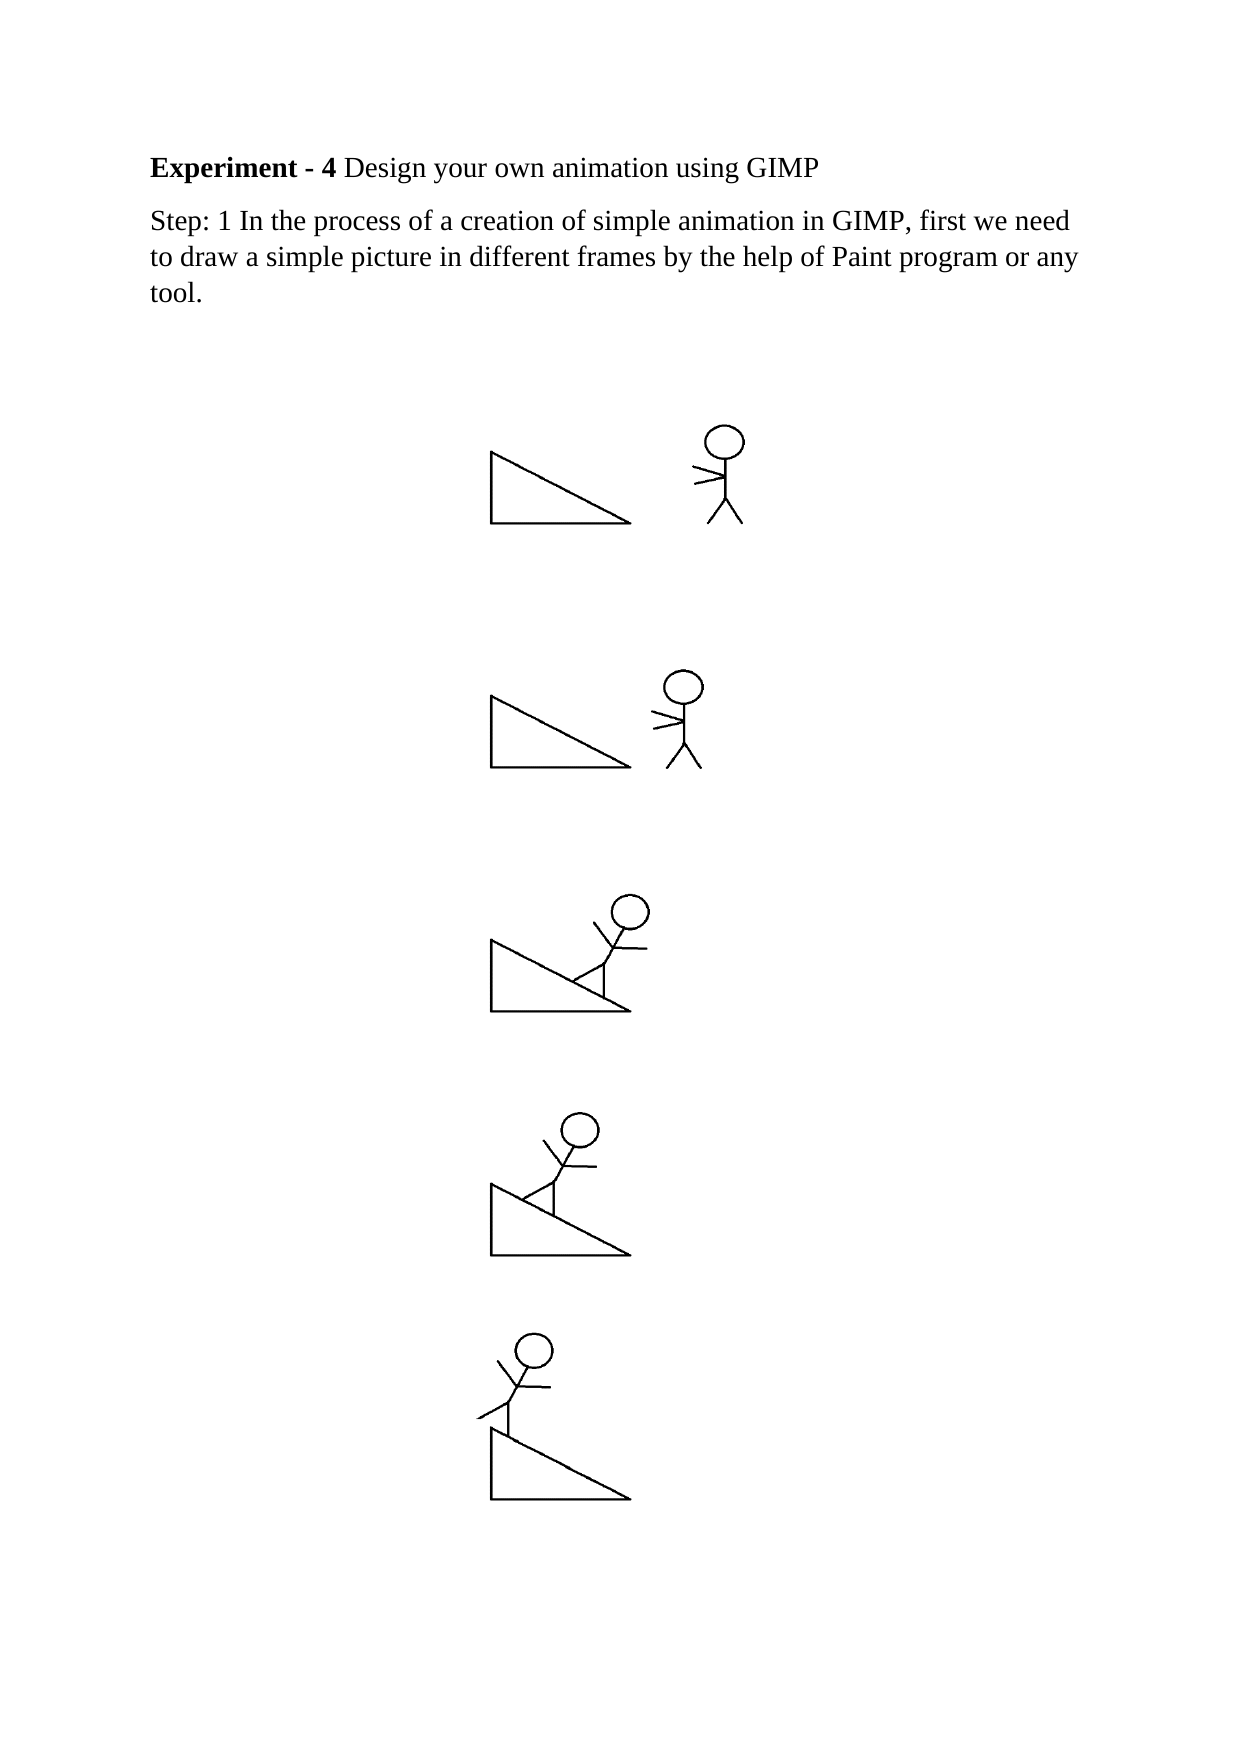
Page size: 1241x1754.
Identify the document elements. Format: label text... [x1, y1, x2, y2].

picture [412, 1059, 828, 1285]
picture [412, 1303, 828, 1529]
picture [412, 571, 828, 797]
text Step: 1 In the process of a creation of simple animation in GIMP, first we need to draw a simple picture in different frames by the help of Paint program or any tool. [150, 203, 1090, 309]
text Experiment - 4 Design your own animation using GIMP [150, 150, 1090, 183]
picture [412, 815, 828, 1041]
picture [412, 327, 828, 553]
